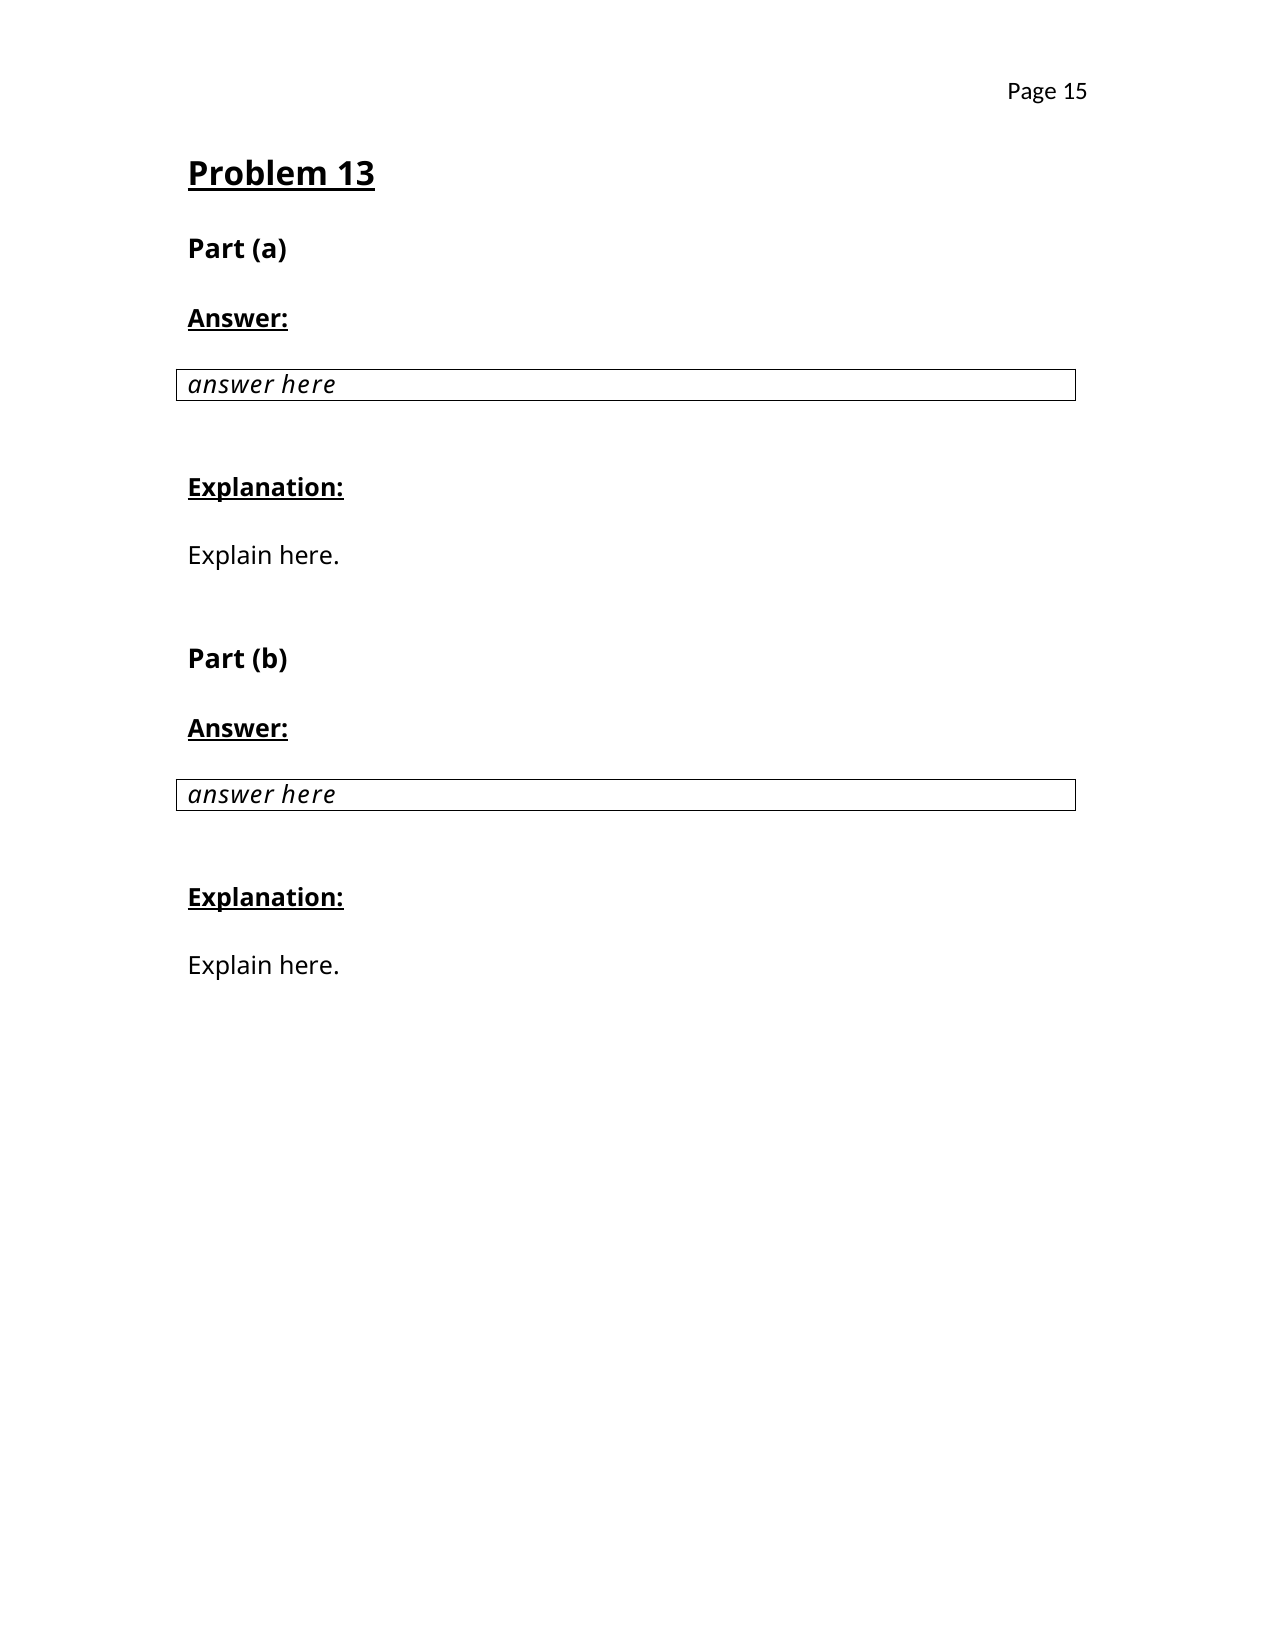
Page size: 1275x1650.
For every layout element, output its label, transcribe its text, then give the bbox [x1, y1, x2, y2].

text Explanation: [187, 879, 1087, 913]
table_header [177, 780, 1075, 810]
text Part (a) [187, 229, 1087, 266]
text Answer: [187, 300, 1087, 334]
text Explain here. [187, 947, 1087, 982]
text Problem 13 [187, 150, 1087, 195]
text Explain here. [187, 537, 1087, 571]
text Explanation: [187, 469, 1087, 503]
text Part (b) [187, 639, 1087, 676]
text Answer: [187, 711, 1087, 744]
table_header [177, 370, 1075, 400]
